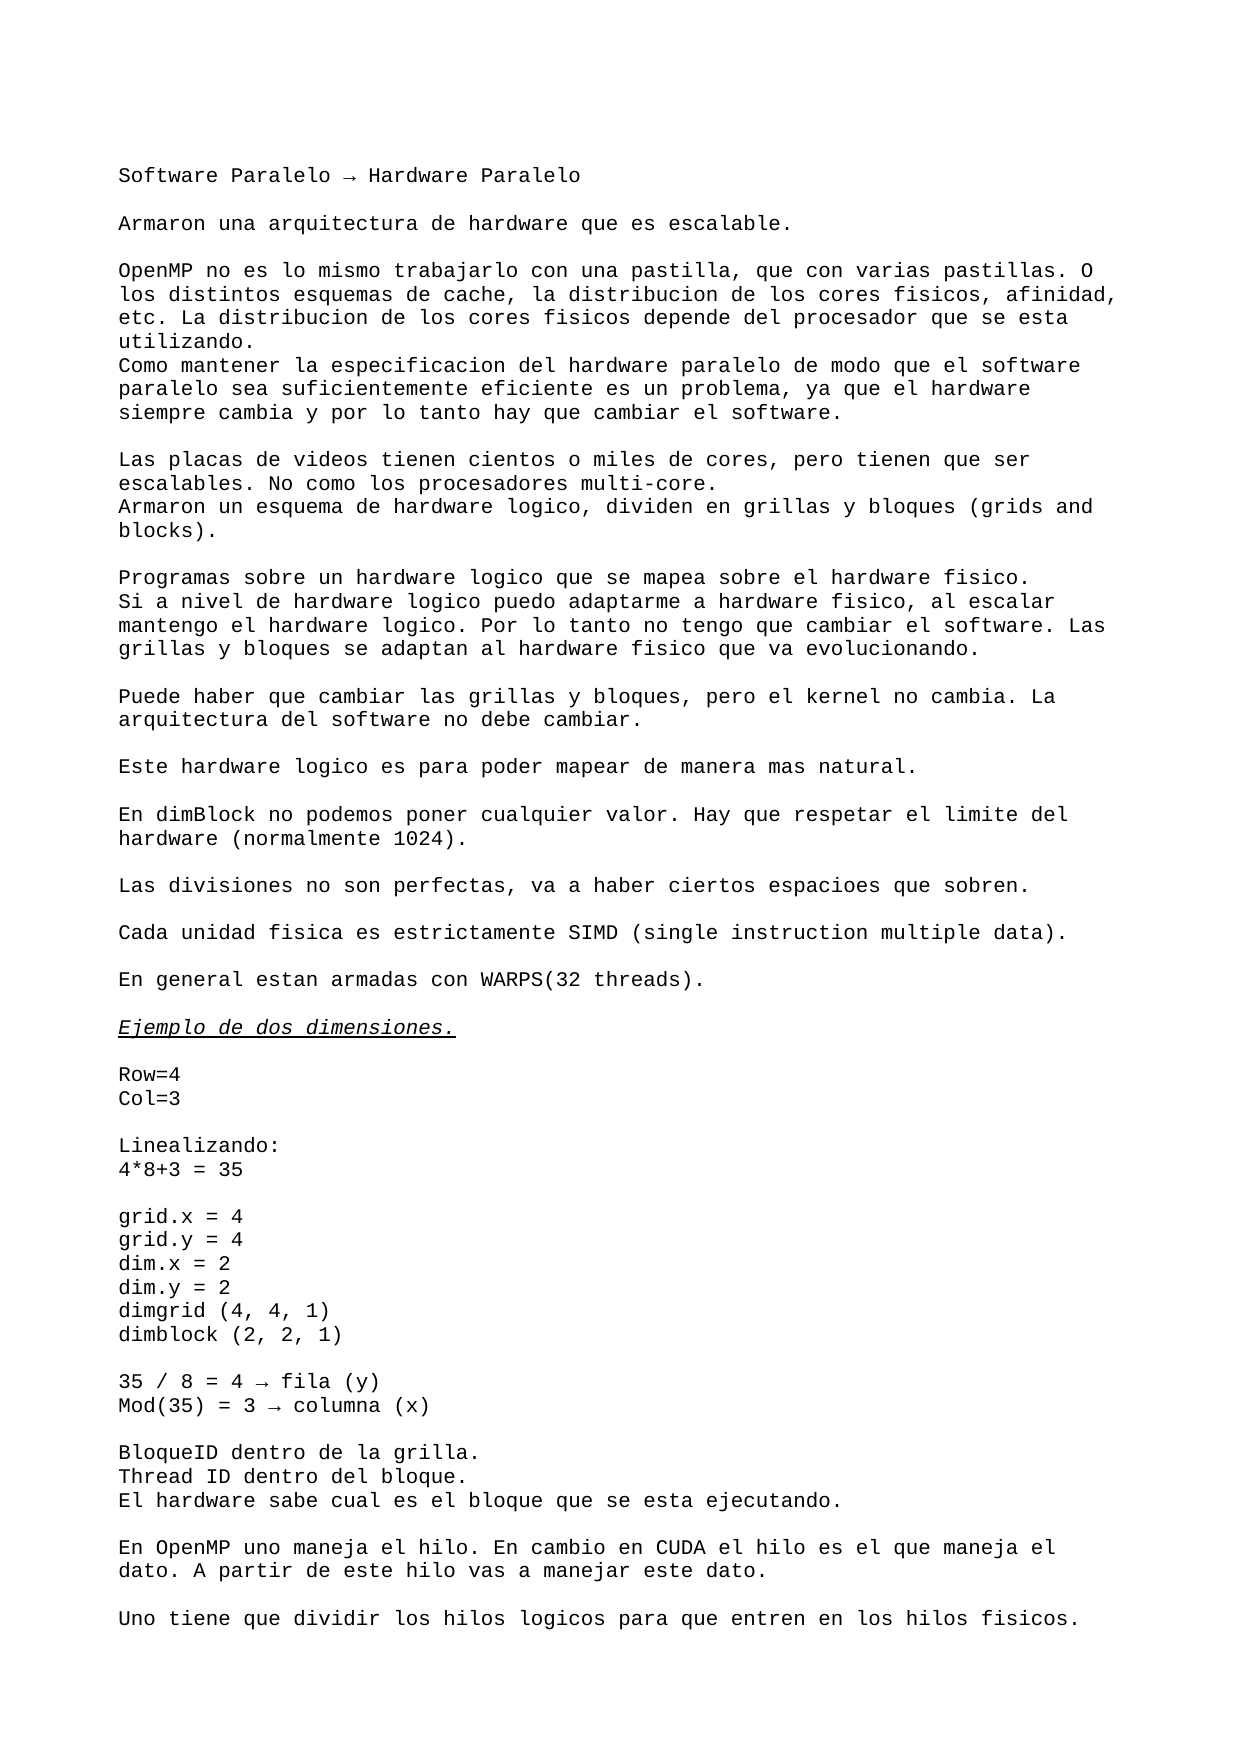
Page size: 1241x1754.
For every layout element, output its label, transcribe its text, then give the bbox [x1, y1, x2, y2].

text 4*8+3 = 35 [118, 1158, 1122, 1182]
text Las divisiones no son perfectas, va a haber ciertos espacioes que sobren. [118, 875, 1122, 898]
text Ejemplo de dos dimensiones. [118, 1017, 1122, 1040]
text Software Paralelo → Hardware Paralelo [118, 165, 1122, 189]
text grid.x = 4 [118, 1206, 1122, 1229]
text dim.x = 2 [118, 1253, 1122, 1277]
text Linealizando: [118, 1135, 1122, 1158]
text grid.y = 4 [118, 1229, 1122, 1253]
text Uno tiene que dividir los hilos logicos para que entren en los hilos fisicos. [118, 1608, 1122, 1631]
text Armaron una arquitectura de hardware que es escalable. [118, 213, 1122, 236]
text Las placas de videos tienen cientos o miles de cores, pero tienen que ser escalables. No como los procesadores multi-core. [118, 449, 1122, 496]
text dim.y = 2 [118, 1277, 1122, 1300]
text Cada unidad fisica es estrictamente SIMD (single instruction multiple data). [118, 922, 1122, 946]
text Puede haber que cambiar las grillas y bloques, pero el kernel no cambia. La arquitectura del software no debe cambiar. [118, 686, 1122, 733]
text dimgrid (4, 4, 1) [118, 1300, 1122, 1324]
text BloqueID dentro de la grilla. [118, 1442, 1122, 1466]
text Thread ID dentro del bloque. [118, 1466, 1122, 1489]
text Como mantener la especificacion del hardware paralelo de modo que el software paralelo sea suficientemente eficiente es un problema, ya que el hardware siempre cambia y por lo tanto hay que cambiar el software. [118, 354, 1122, 426]
text Este hardware logico es para poder mapear de manera mas natural. [118, 757, 1122, 780]
text El hardware sabe cual es el bloque que se esta ejecutando. [118, 1489, 1122, 1513]
text Programas sobre un hardware logico que se mapea sobre el hardware fisico. [118, 567, 1122, 591]
text En general estan armadas con WARPS(32 threads). [118, 969, 1122, 993]
text OpenMP no es lo mismo trabajarlo con una pastilla, que con varias pastillas. O los distintos esquemas de cache, la distribucion de los cores fisicos, afinidad, etc. La distribucion de los cores fisicos depende del procesador que se esta utilizando. [118, 260, 1122, 354]
text Col=3 [118, 1088, 1122, 1111]
text Armaron un esquema de hardware logico, dividen en grillas y bloques (grids and blocks). [118, 496, 1122, 544]
text En dimBlock no podemos poner cualquier valor. Hay que respetar el limite del hardware (normalmente 1024). [118, 804, 1122, 851]
text dimblock (2, 2, 1) [118, 1324, 1122, 1348]
text 35 / 8 = 4 → fila (y) [118, 1371, 1122, 1395]
text Si a nivel de hardware logico puedo adaptarme a hardware fisico, al escalar mantengo el hardware logico. Por lo tanto no tengo que cambiar el software. Las grillas y bloques se adaptan al hardware fisico que va evolucionando. [118, 591, 1122, 662]
text En OpenMP uno maneja el hilo. En cambio en CUDA el hilo es el que maneja el dato. A partir de este hilo vas a manejar este dato. [118, 1537, 1122, 1584]
text Mod(35) = 3 → columna (x) [118, 1395, 1122, 1419]
text Row=4 [118, 1064, 1122, 1088]
